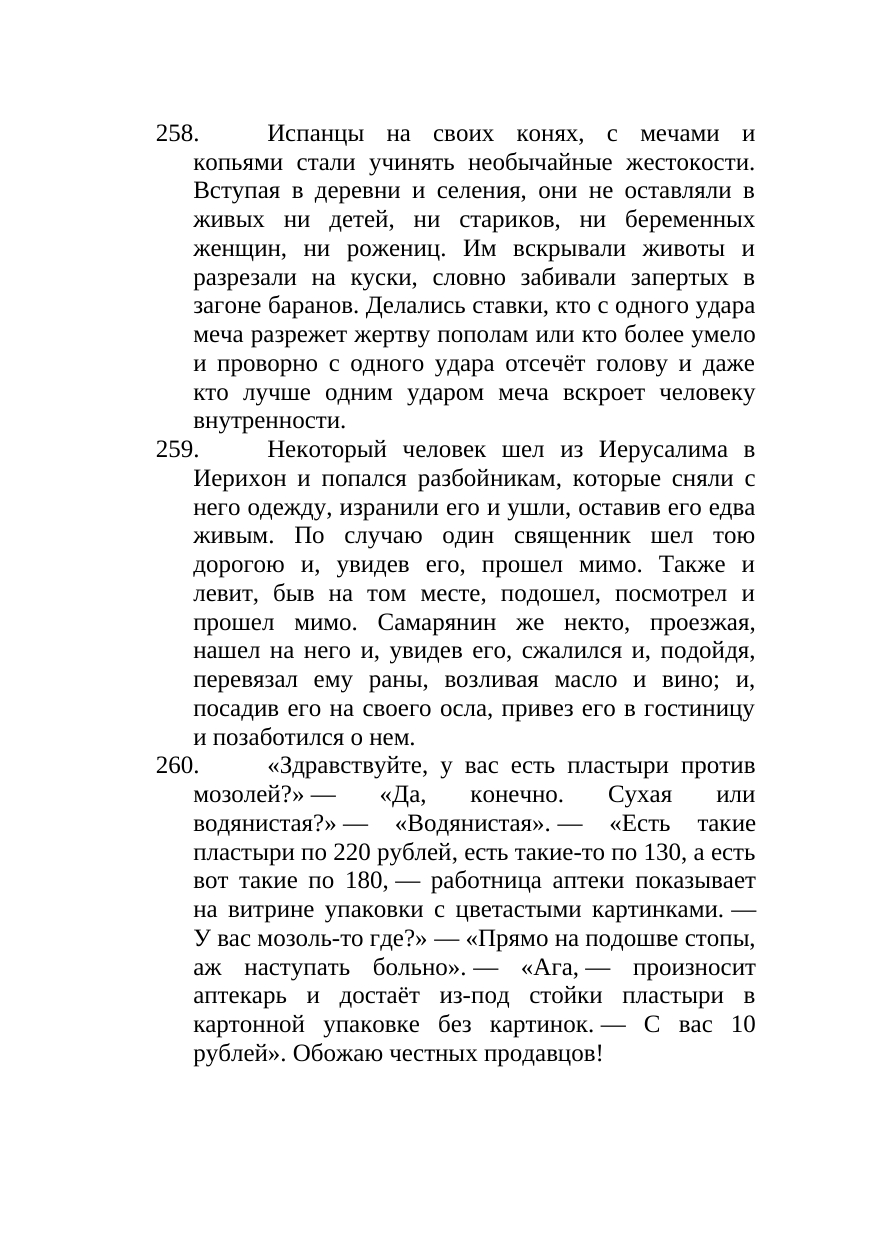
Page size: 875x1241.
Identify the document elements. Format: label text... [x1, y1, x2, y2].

list «Здравствуйте, у вас есть пластыри против мозолей?» — «Да, конечно. Сухая или водянистая?» — «Водянистая». — «Есть такие пластыри по 220 рублей, есть такие-то по 130, а есть вот такие по 180, — работница аптеки показывает на витрине упаковки с цветастыми картинками. — У вас мозоль-то где?» — «Прямо на подошве стопы, аж наступать больно». — «Ага, — произносит аптекарь и достаёт из-под стойки пластыри в картонной упаковке без картинок. — С вас 10 рублей». Обожаю честных продавцов! [156, 751, 756, 1067]
list Испанцы на своих конях, с мечами и копьями стали учинять необычайные жестокости. Вступая в деревни и селения, они не оставляли в живых ни детей, ни стариков, ни беременных женщин, ни рожениц. Им вскрывали животы и разрезали на куски, словно забивали запертых в загоне баранов. Делались ставки, кто с одного удара меча разрежет жертву пополам или кто более умело и проворно с одного удара отсечёт голову и даже кто лучше одним ударом меча вскроет человеку внутренности. [156, 118, 756, 434]
list Некоторый человек шел из Иерусалима в Иерихон и попался разбойникам, которые сняли с него одежду, изранили его и ушли, оставив его едва живым. По случаю один священник шел тою дорогою и, увидев его, прошел мимо. Также и левит, быв на том месте, подошел, посмотрел и прошел мимо. Самарянин же некто, проезжая, нашел на него и, увидев его, сжалился и, подойдя, перевязал ему раны, возливая масло и вино; и, посадив его на своего осла, привез его в гостиницу и позаботился о нем. [156, 434, 756, 751]
